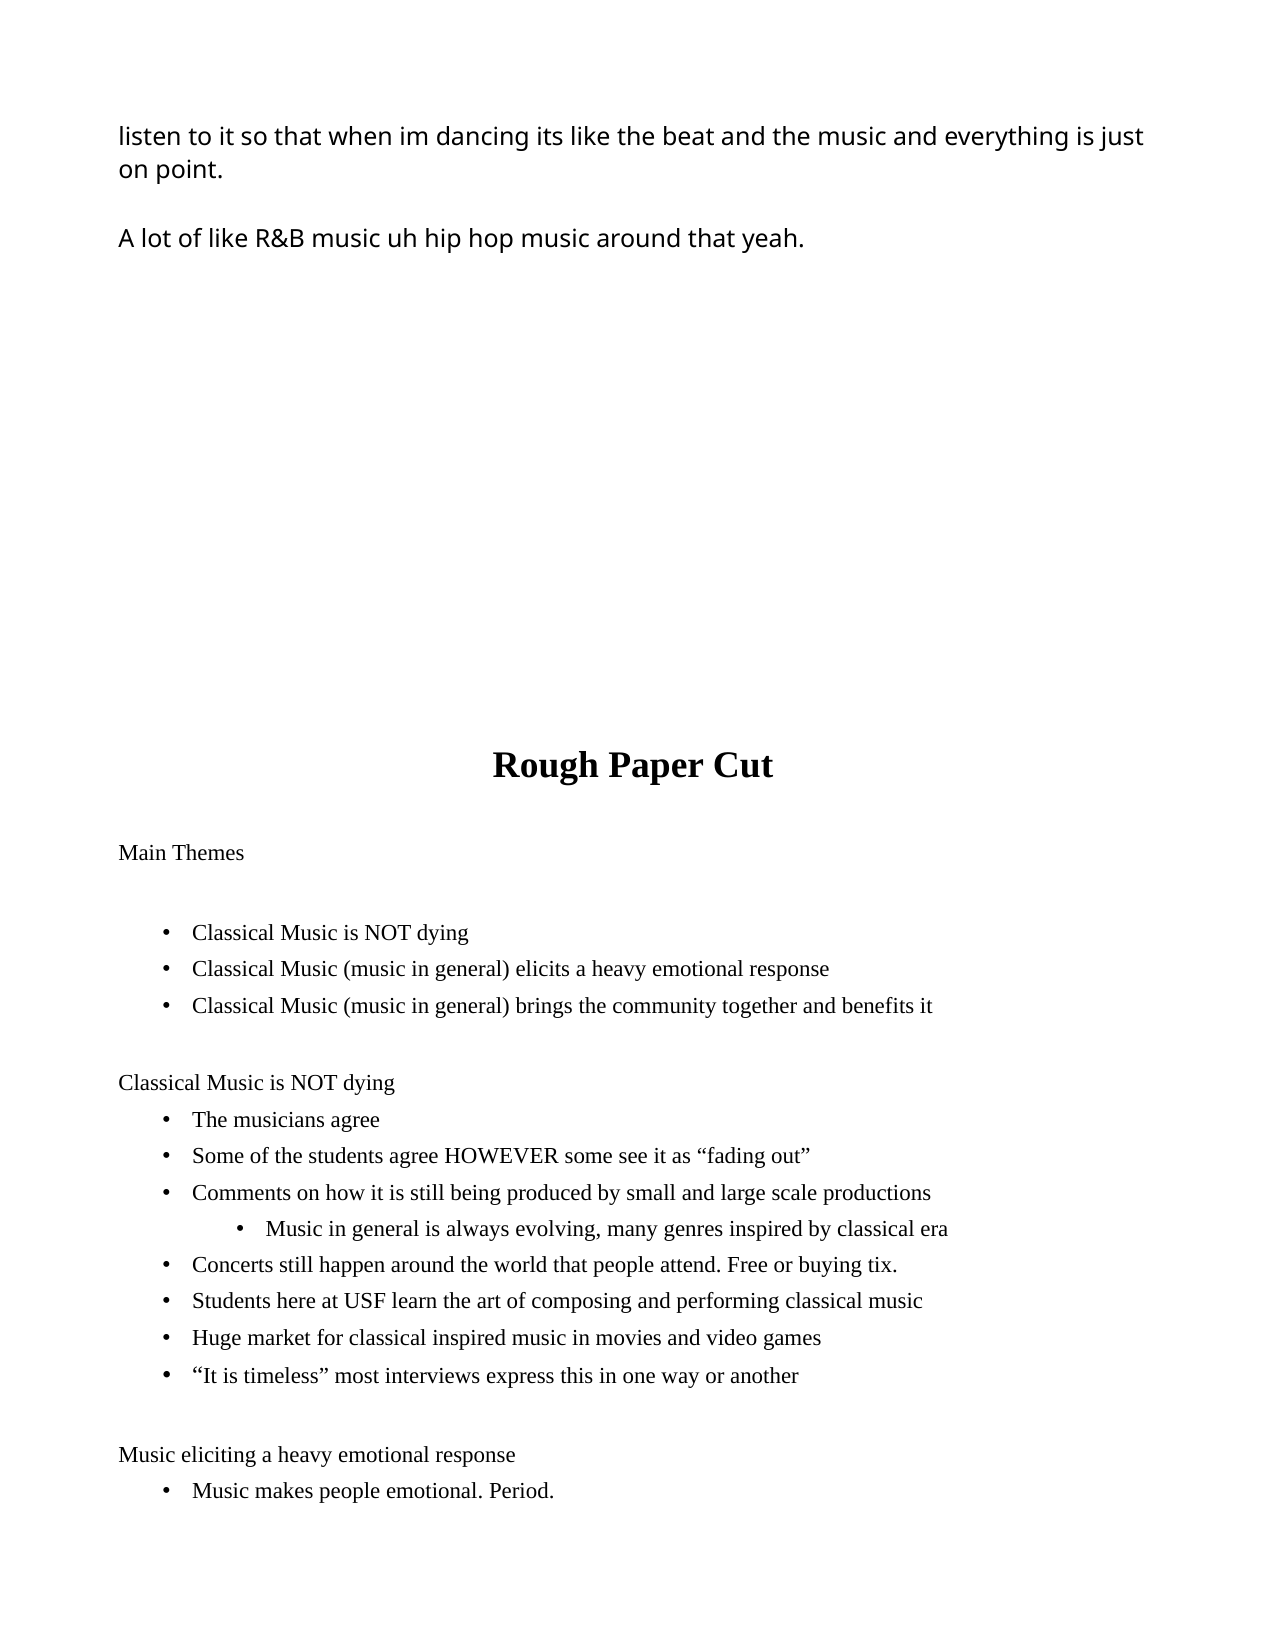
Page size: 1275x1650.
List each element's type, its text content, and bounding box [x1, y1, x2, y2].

list The musicians agree [162, 1106, 1157, 1132]
text Music eliciting a heavy emotional response [118, 1441, 1157, 1467]
text listen to it so that when im dancing its like the beat and the music and everything is just on point. [118, 118, 1157, 186]
list Students here at USF learn the art of composing and performing classical music [162, 1288, 1157, 1314]
list Comments on how it is still being produced by small and large scale productions [162, 1178, 1157, 1205]
list Some of the students agree HOWEVER some see it as “fading out” [162, 1142, 1157, 1168]
list Classical Music (music in general) elicits a heavy emotional response [162, 956, 1157, 982]
text Main Themes [118, 839, 1157, 865]
text A lot of like R&B music uh hip hop music around that yeah. [118, 220, 1157, 254]
list Classical Music (music in general) brings the community together and benefits it [162, 992, 1157, 1018]
list “It is timeless” most interviews express this in one way or another [162, 1360, 1157, 1389]
list Music in general is always evolving, many genres inspired by classical era [236, 1215, 1157, 1241]
list Classical Music is NOT dying [162, 919, 1157, 946]
list Music makes people emotional. Period. [162, 1477, 1157, 1504]
text Rough Paper Cut [118, 742, 1157, 785]
list Huge market for classical inspired music in movies and video games [162, 1324, 1157, 1350]
text Classical Music is NOT dying [118, 1069, 1157, 1096]
list Concerts still happen around the world that people attend. Free or buying tix. [162, 1251, 1157, 1278]
